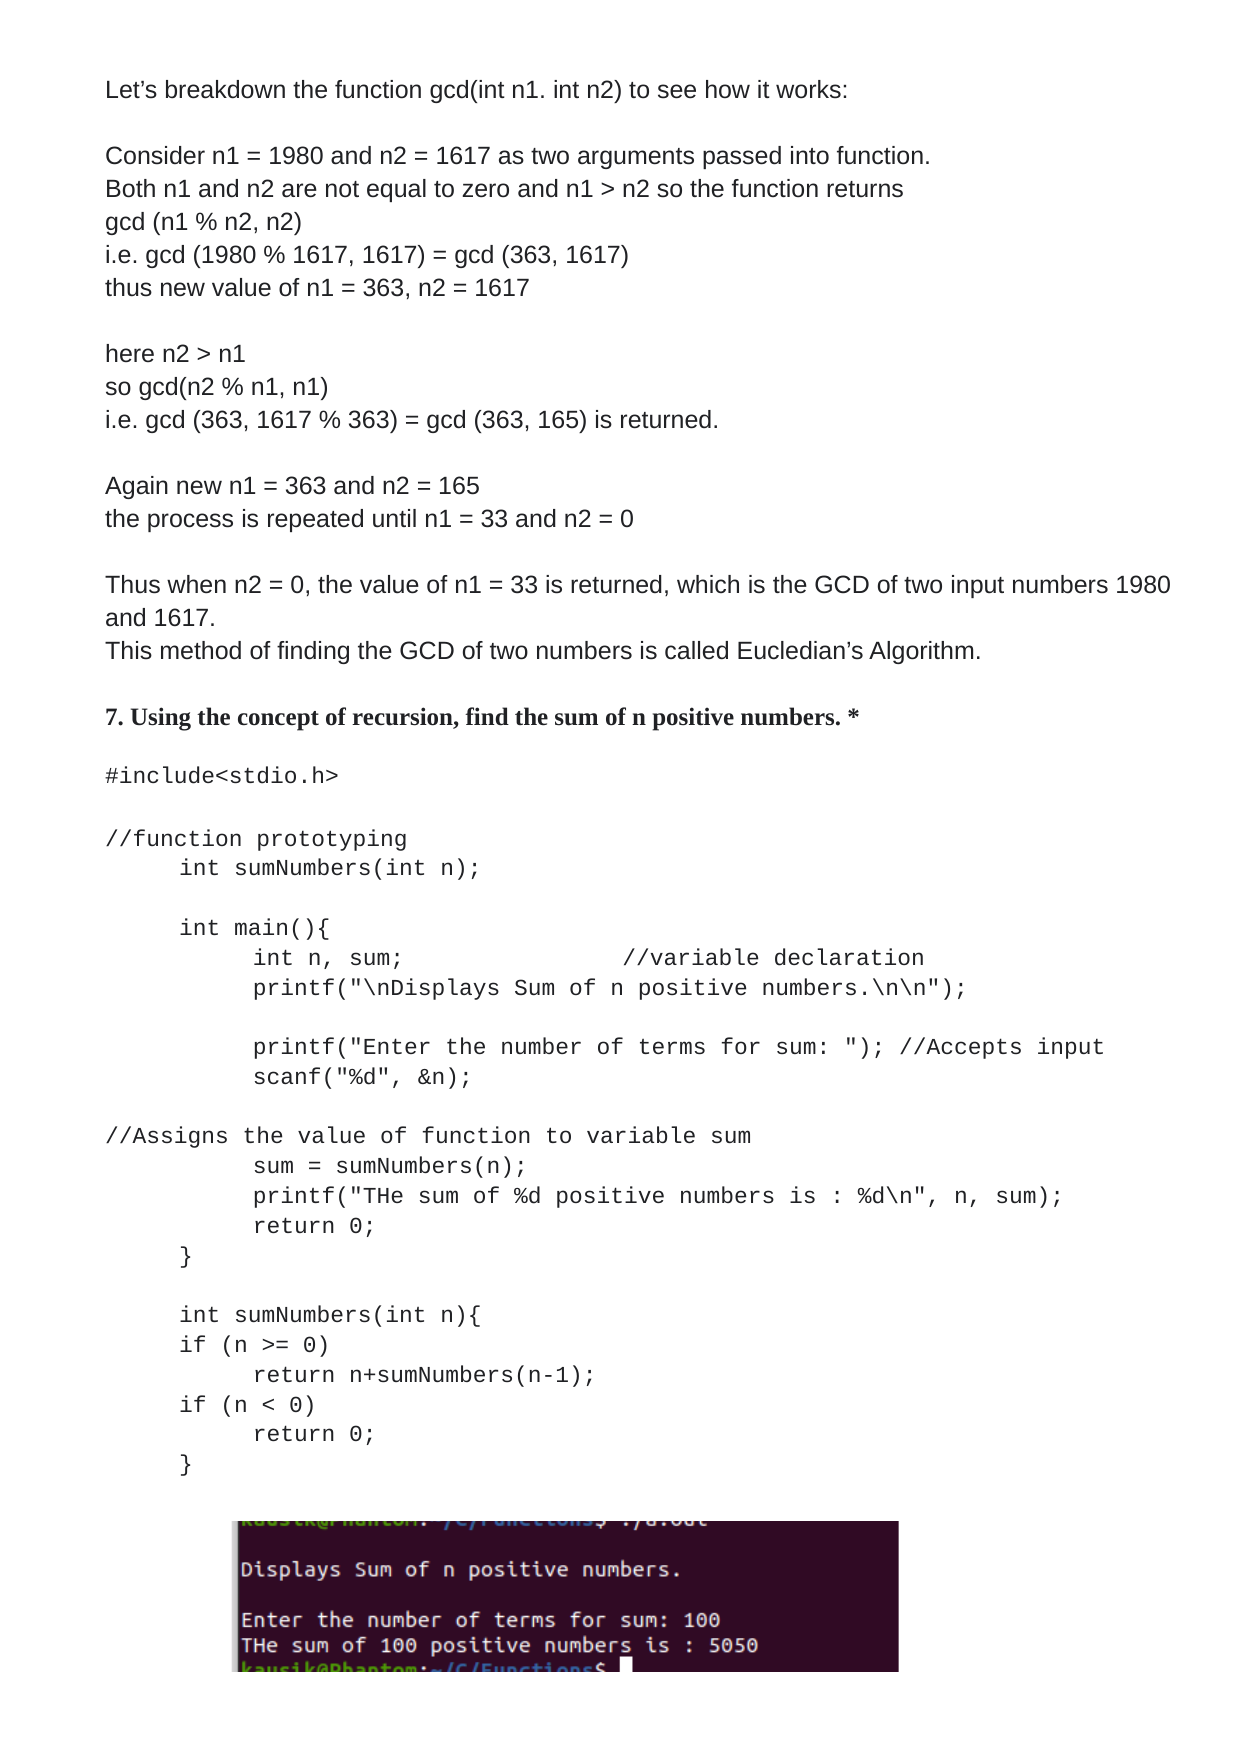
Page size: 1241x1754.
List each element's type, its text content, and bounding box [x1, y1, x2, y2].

text 7. Using the concept of recursion, find the sum of n positive numbers. * [105, 702, 1195, 731]
text Let’s breakdown the function gcd(int n1. int n2) to see how it works: [105, 75, 1195, 104]
text #include<stdio.h> [105, 764, 1195, 790]
text gcd (n1 % n2, n2) [105, 207, 1195, 236]
text sum = sumNumbers(n); [105, 1155, 1195, 1181]
text printf("Enter the number of terms for sum: "); //Accepts input [105, 1036, 1195, 1061]
text return n+sumNumbers(n-1); [105, 1363, 1195, 1389]
text //Assigns the value of function to variable sum [105, 1125, 1195, 1151]
text i.e. gcd (1980 % 1617, 1617) = gcd (363, 1617) [105, 240, 1195, 269]
text scanf("%d", &n); [105, 1065, 1195, 1091]
text thus new value of n1 = 363, n2 = 1617 here n2 > n1 so gcd(n2 % n1, n1) i.e. gcd (363, 1617 % 363) = gcd (363, 165) is returned. Again new n1 = 363 and n2 = 165 [105, 273, 1195, 500]
text int sumNumbers(int n); [105, 857, 1195, 883]
text //function prototyping [105, 827, 1195, 853]
text int n, sum; //variable declaration [105, 946, 1195, 972]
text int main(){ [105, 916, 1195, 942]
text This method of finding the GCD of two numbers is called Eucledian’s Algorithm. [105, 636, 1195, 665]
text } [105, 1453, 1195, 1478]
text return 0; [105, 1214, 1195, 1240]
text int sumNumbers(int n){ [105, 1304, 1195, 1329]
text the process is repeated until n1 = 33 and n2 = 0 Thus when n2 = 0, the value of n1 = 33 is returned, which is the GCD of two input numbers 1980 and 1617. [105, 504, 1195, 632]
text return 0; [105, 1423, 1195, 1449]
text Consider n1 = 1980 and n2 = 1617 as two arguments passed into function. [105, 141, 1195, 170]
text if (n >= 0) [105, 1333, 1195, 1359]
text if (n < 0) [105, 1393, 1195, 1419]
text printf("\nDisplays Sum of n positive numbers.\n\n"); [105, 976, 1195, 1002]
picture [231, 1521, 899, 1672]
text Both n1 and n2 are not equal to zero and n1 > n2 so the function returns [105, 174, 1195, 203]
text } [105, 1244, 1195, 1270]
text printf("THe sum of %d positive numbers is : %d\n", n, sum); [105, 1184, 1195, 1210]
